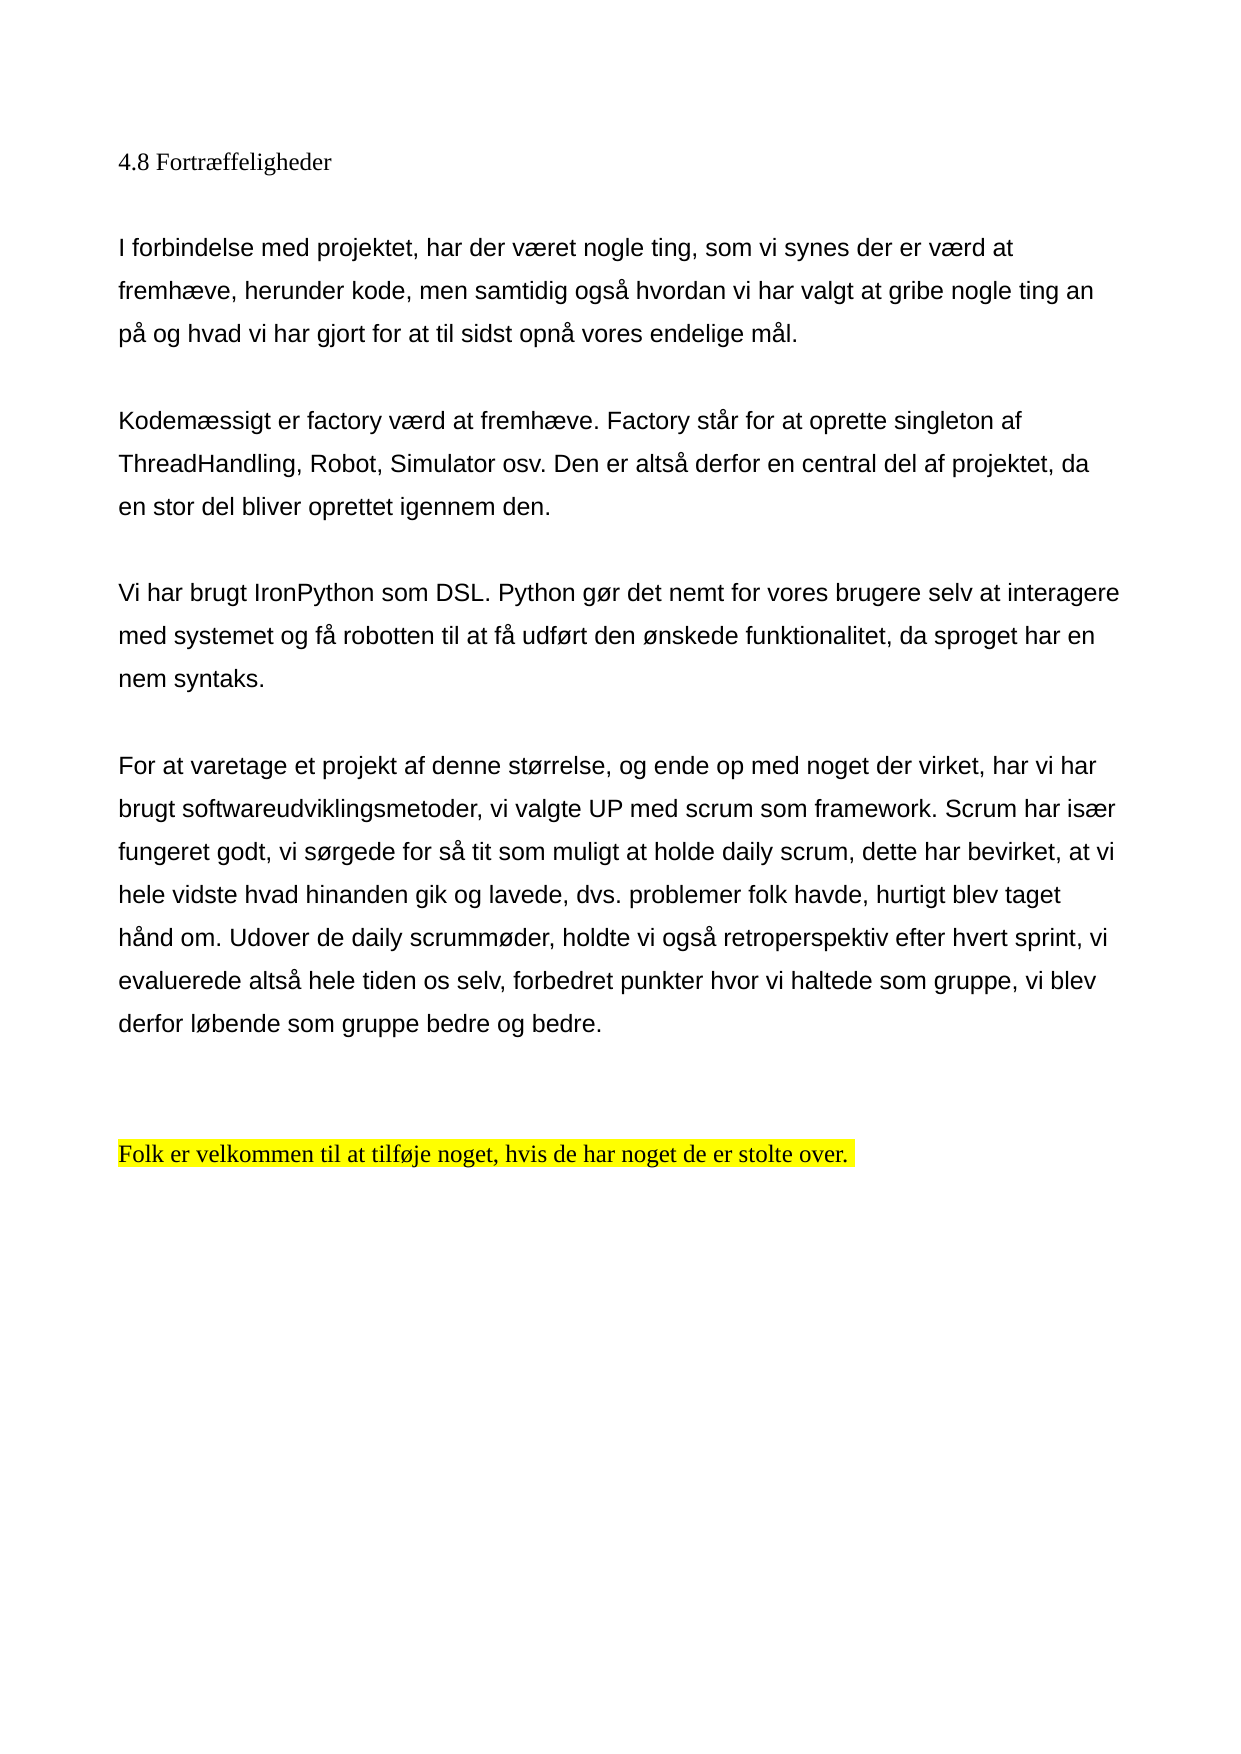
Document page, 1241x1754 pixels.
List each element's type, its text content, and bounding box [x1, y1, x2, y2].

text Folk er velkommen til at tilføje noget, hvis de har noget de er stolte over. [118, 1139, 1122, 1167]
text For at varetage et projekt af denne størrelse, og ende op med noget der virket, har vi har brugt softwareudviklingsmetoder, vi valgte UP med scrum som framework. Scrum har især fungeret godt, vi sørgede for så tit som muligt at holde daily scrum, dette har bevirket, at vi hele vidste hvad hinanden gik og lavede, dvs. problemer folk havde, hurtigt blev taget hånd om. Udover de daily scrummøder, holdte vi også retroperspektiv efter hvert sprint, vi evaluerede altså hele tiden os selv, forbedret punkter hvor vi haltede som gruppe, vi blev derfor løbende som gruppe bedre og bedre. [118, 751, 1122, 1038]
text 4.8 Fortræffeligheder [118, 147, 1122, 176]
text Vi har brugt IronPython som DSL. Python gør det nemt for vores brugere selv at interagere med systemet og få robotten til at få udført den ønskede funktionalitet, da sproget har en nem syntaks. [118, 578, 1122, 693]
text I forbindelse med projektet, har der været nogle ting, som vi synes der er værd at fremhæve, herunder kode, men samtidig også hvordan vi har valgt at gribe nogle ting an på og hvad vi har gjort for at til sidst opnå vores endelige mål. [118, 233, 1122, 348]
text Kodemæssigt er factory værd at fremhæve. Factory står for at oprette singleton af ThreadHandling, Robot, Simulator osv. Den er altså derfor en central del af projektet, da en stor del bliver oprettet igennem den. [118, 406, 1122, 521]
